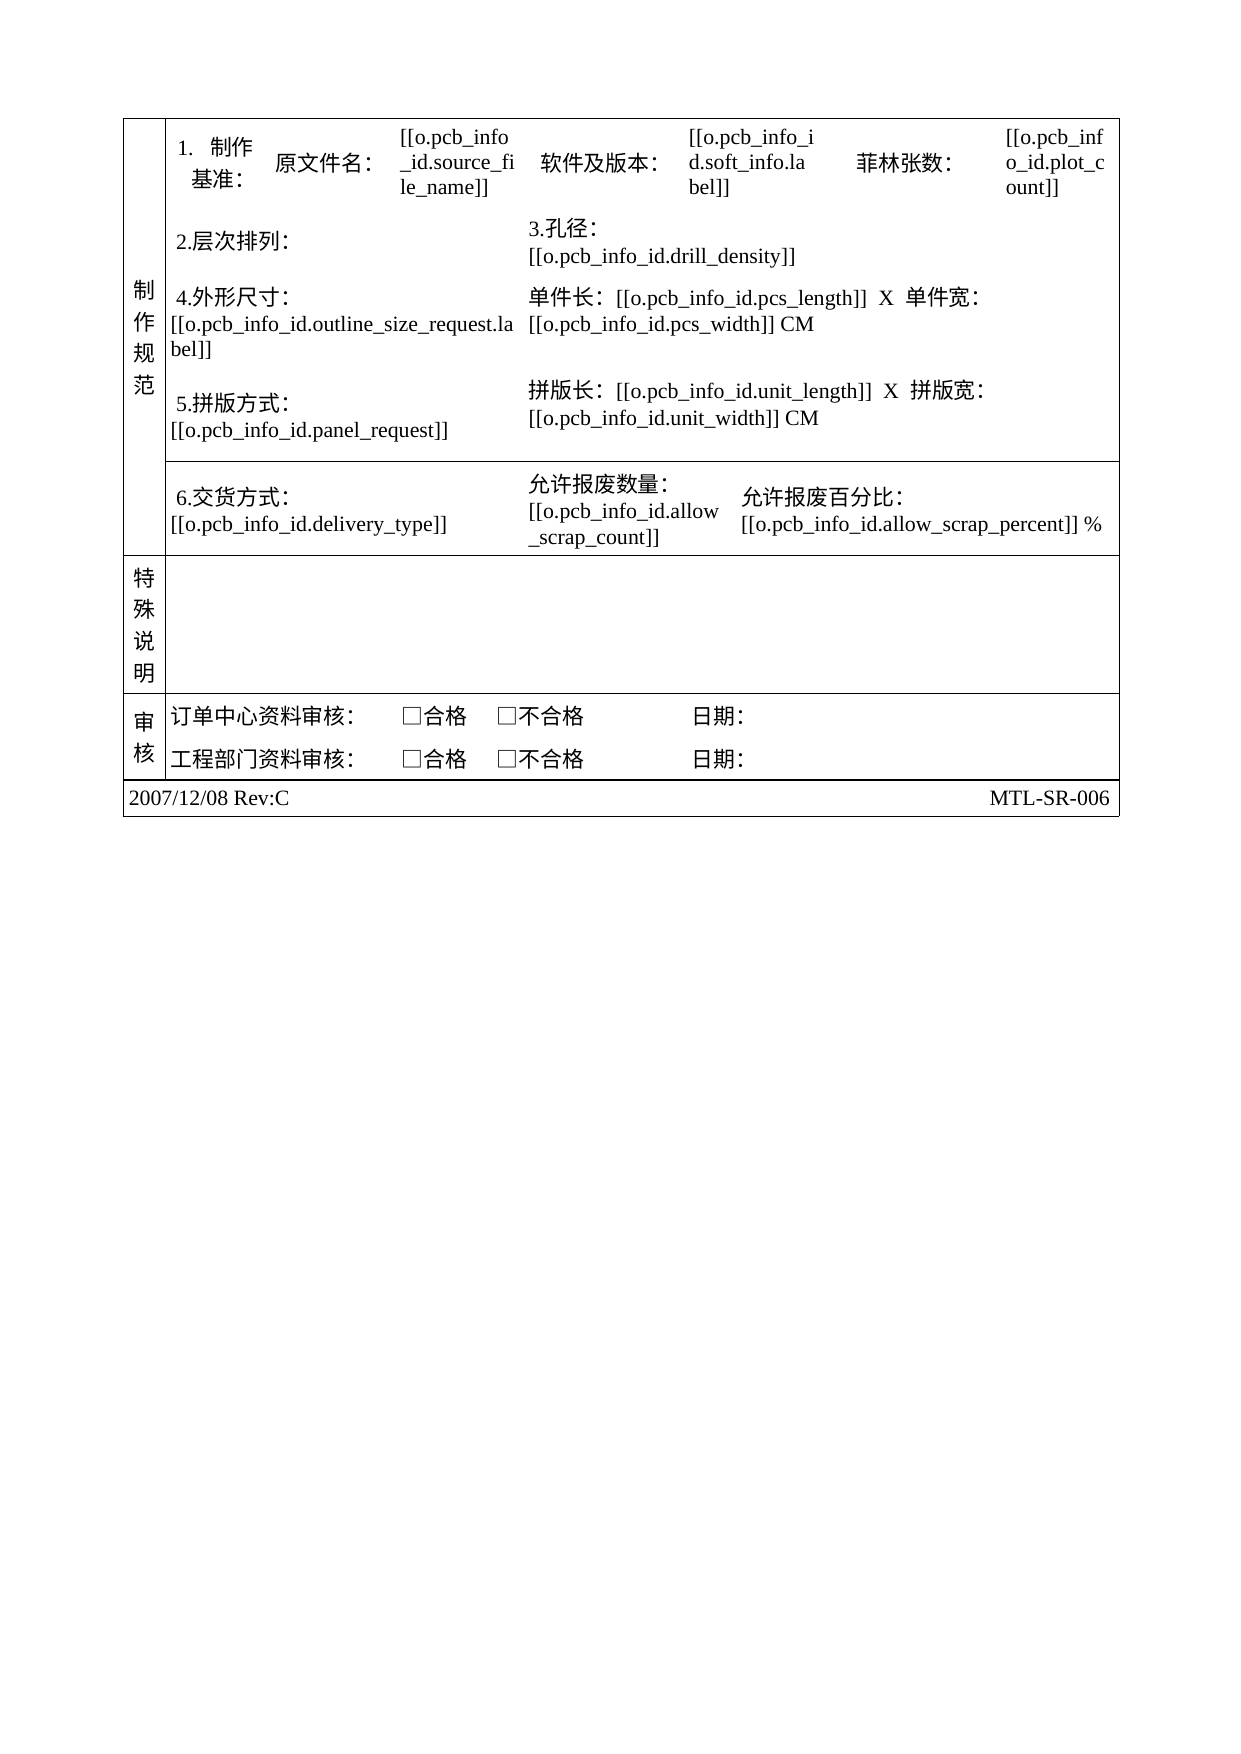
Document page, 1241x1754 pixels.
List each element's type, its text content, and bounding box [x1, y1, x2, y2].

table_cell 允许报废百分比：[[o.pcb_info_id.allow_scrap_percent]] % [735, 462, 1119, 555]
table_cell [[o.pcb_info_id.soft_info.label]] [683, 119, 821, 205]
table_cell 审核 [124, 694, 165, 779]
table_cell [821, 205, 1119, 274]
table_cell 特殊说明 [124, 556, 165, 693]
table_cell 订单中心资料审核： □合格 □不合格 日期： [166, 694, 1119, 736]
table_cell 菲林张数： [821, 119, 1000, 205]
table_cell 软件及版本： [523, 119, 683, 205]
table_cell 允许报废数量：[[o.pcb_info_id.allow_scrap_count]] [523, 462, 735, 555]
table_cell 拼版长：[[o.pcb_info_id.unit_length]] X 拼版宽：[[o.pcb_info_id.unit_width]] CM [523, 368, 1119, 461]
table_cell 1. 制作 基准： [166, 119, 266, 205]
table_cell 5.拼版方式：[[o.pcb_info_id.panel_request]] [166, 368, 523, 461]
table_cell 单件长：[[o.pcb_info_id.pcs_length]] X 单件宽：[[o.pcb_info_id.pcs_width]] CM [523, 275, 1119, 367]
table_cell [166, 556, 1119, 693]
table_cell [[o.pcb_info_id.source_file_name]] [394, 119, 523, 205]
table_cell 6.交货方式：[[o.pcb_info_id.delivery_type]] [166, 462, 523, 555]
table_cell 2.层次排列： [166, 205, 523, 274]
table_header 2007/12/08 Rev:C MTL-SR-006 [124, 781, 1119, 816]
table_cell 4.外形尺寸：[[o.pcb_info_id.outline_size_request.label]] [166, 275, 523, 367]
table_cell 3.孔径：[[o.pcb_info_id.drill_density]] [523, 205, 821, 274]
table_cell 工程部门资料审核： □合格 □不合格 日期： [166, 736, 1119, 779]
table_cell [[o.pcb_info_id.plot_count]] [1000, 119, 1119, 205]
table_cell 原文件名： [266, 119, 394, 205]
table_cell 制 作 规 范 [124, 119, 165, 555]
